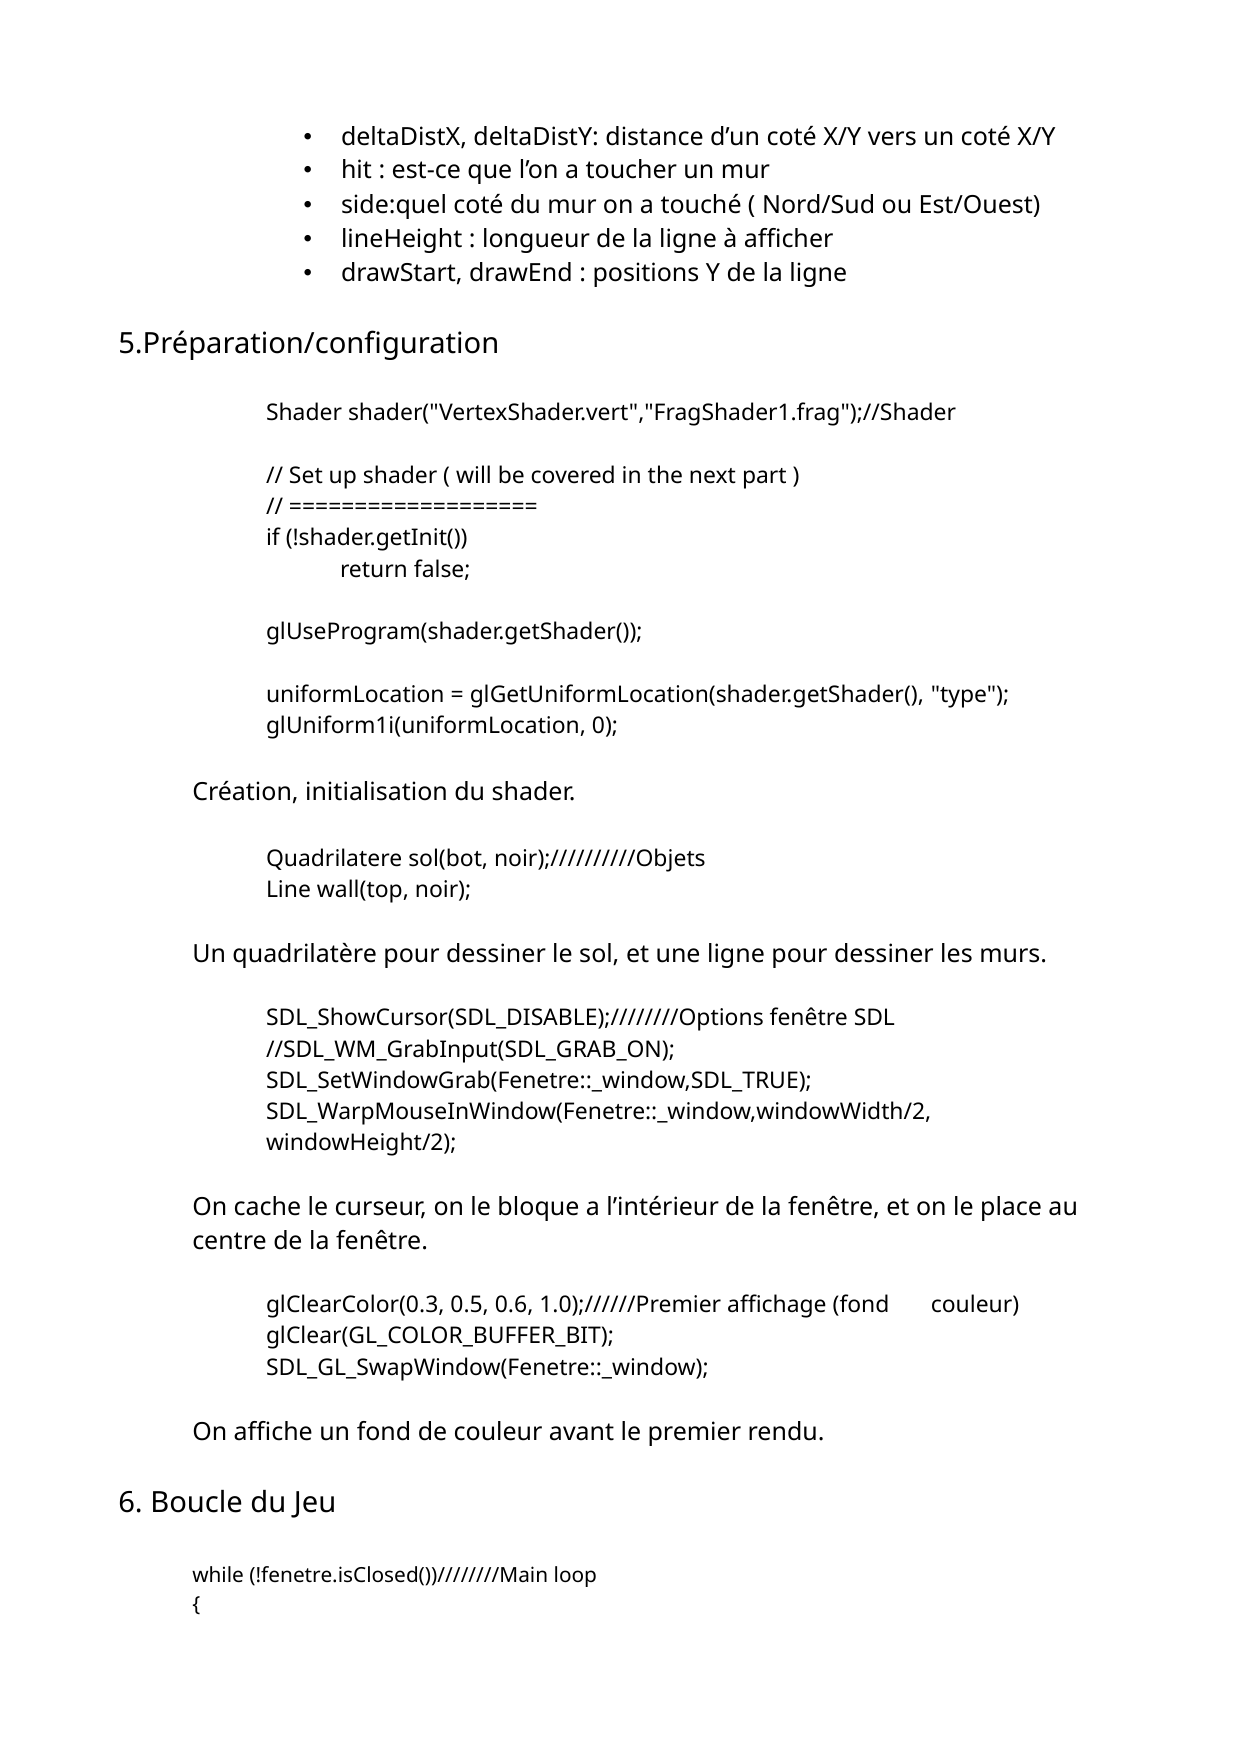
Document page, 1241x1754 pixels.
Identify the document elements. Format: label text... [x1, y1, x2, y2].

text SDL_ShowCursor(SDL_DISABLE);////////Options fenêtre SDL [192, 1001, 1122, 1032]
list side:quel coté du mur on a touché ( Nord/Sud ou Est/Ouest) [303, 186, 1122, 220]
text SDL_SetWindowGrab(Fenetre::_window,SDL_TRUE); [192, 1064, 1122, 1095]
list drawStart, drawEnd : positions Y de la ligne [303, 254, 1122, 288]
text glClearColor(0.3, 0.5, 0.6, 1.0);//////Premier affichage (fond couleur) [192, 1288, 1122, 1319]
text { [118, 1589, 1122, 1617]
text if (!shader.getInit()) [192, 521, 1122, 552]
text while (!fenetre.isClosed())////////Main loop [118, 1561, 1122, 1589]
text uniformLocation = glGetUniformLocation(shader.getShader(), "type"); [192, 677, 1122, 709]
text On cache le curseur, on le bloque a l’intérieur de la fenêtre, et on le place au centre de la fenêtre. [192, 1189, 1122, 1257]
text // Set up shader ( will be covered in the next part ) [192, 459, 1122, 490]
list lineHeight : longueur de la ligne à afficher [303, 220, 1122, 254]
text Line wall(top, noir); [192, 873, 1122, 905]
text On affiche un fond de couleur avant le premier rendu. [192, 1413, 1122, 1447]
text // =================== [192, 490, 1122, 521]
text SDL_WarpMouseInWindow(Fenetre::_window,windowWidth/2, windowHeight/2); [192, 1095, 1122, 1157]
text glUseProgram(shader.getShader()); [192, 615, 1122, 646]
text return false; [192, 552, 1122, 584]
text Shader shader("VertexShader.vert","FragShader1.frag");//Shader [192, 396, 1122, 427]
text SDL_GL_SwapWindow(Fenetre::_window); [192, 1351, 1122, 1382]
text glClear(GL_COLOR_BUFFER_BIT); [192, 1319, 1122, 1351]
list deltaDistX, deltaDistY: distance d’un coté X/Y vers un coté X/Y [303, 118, 1122, 152]
text Création, initialisation du shader. [192, 774, 1122, 808]
text Quadrilatere sol(bot, noir);//////////Objets [192, 842, 1122, 873]
text 5.Préparation/configuration [118, 322, 1122, 362]
text glUniform1i(uniformLocation, 0); [192, 709, 1122, 740]
text Un quadrilatère pour dessiner le sol, et une ligne pour dessiner les murs. [192, 936, 1122, 970]
text 6. Boucle du Jeu [118, 1481, 1122, 1521]
text //SDL_WM_GrabInput(SDL_GRAB_ON); [192, 1032, 1122, 1064]
list hit : est-ce que l’on a toucher un mur [303, 152, 1122, 186]
